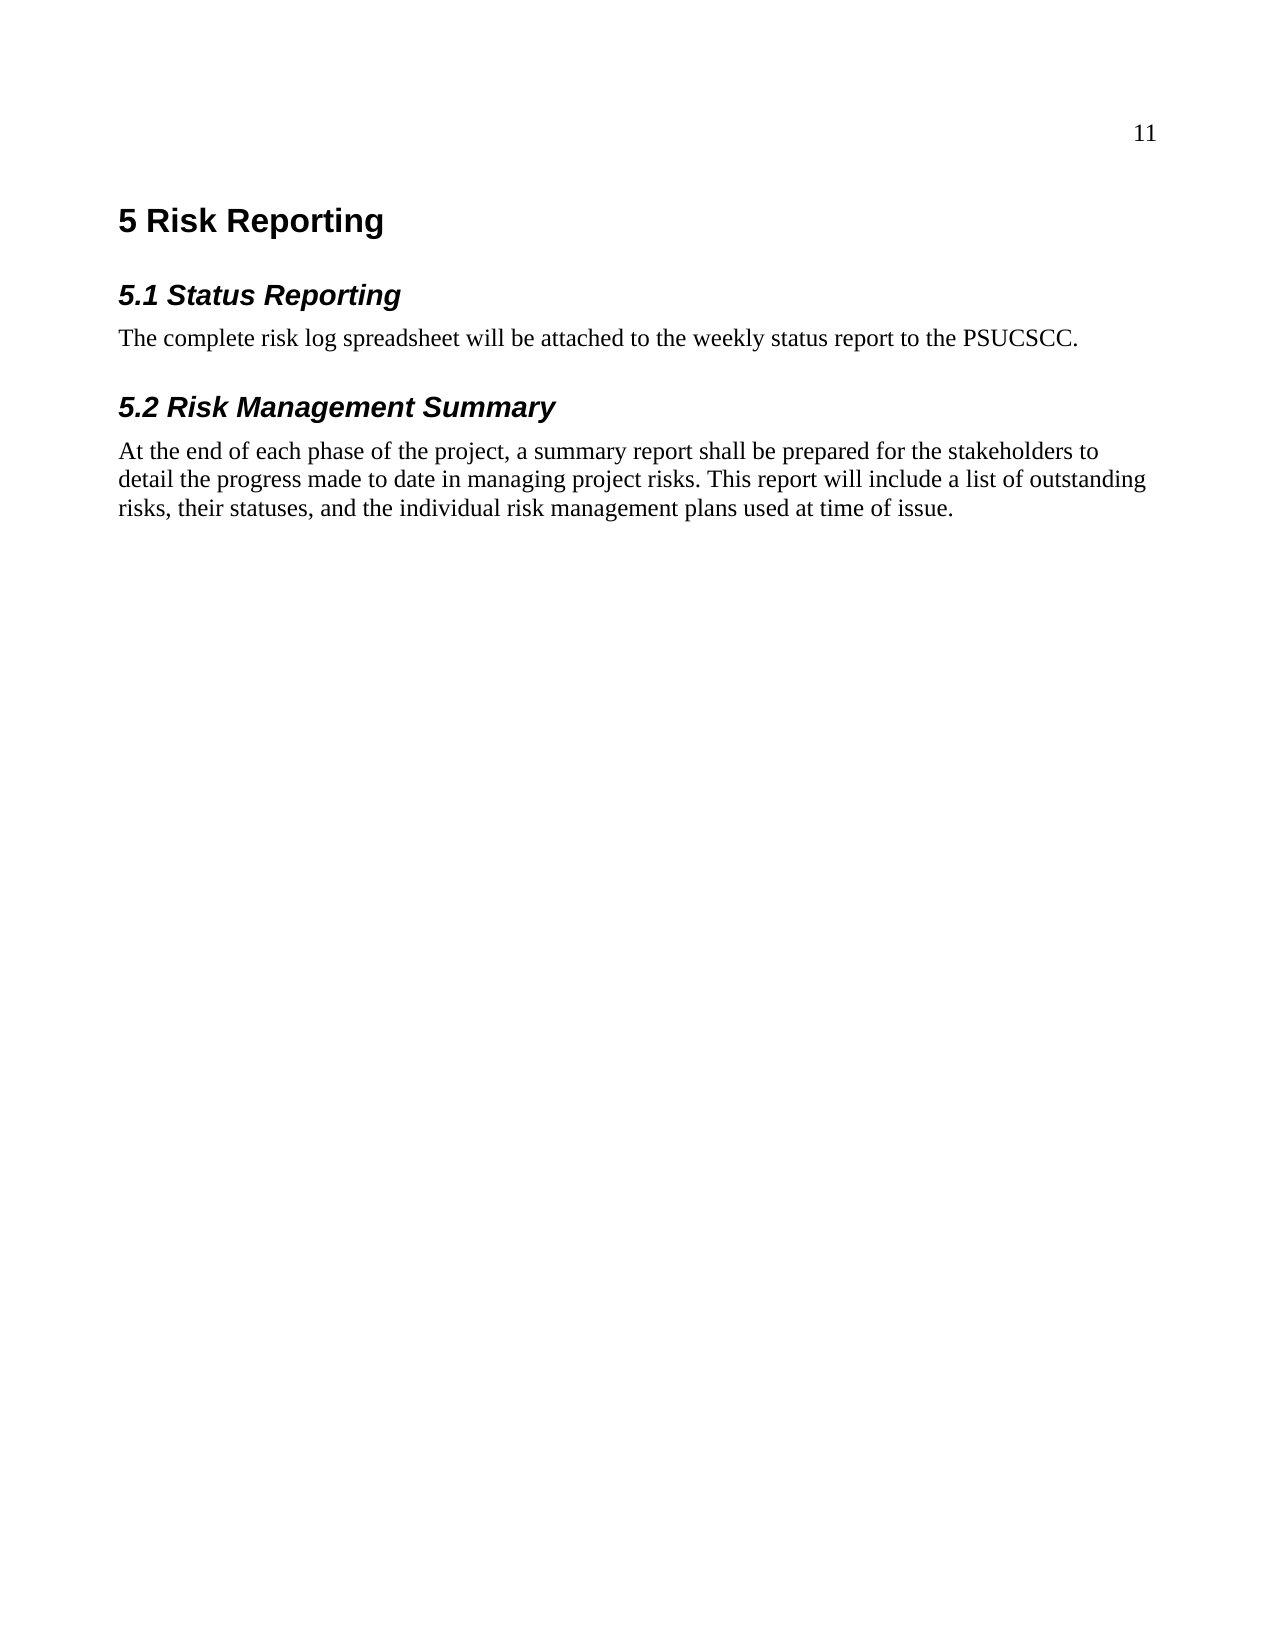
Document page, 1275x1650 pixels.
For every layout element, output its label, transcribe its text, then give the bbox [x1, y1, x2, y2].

subtitle 5 Risk Reporting [118, 201, 1157, 240]
text At the end of each phase of the project, a summary report shall be prepared for the stakeholders to detail the progress made to date in managing project risks. This report will include a list of outstanding risks, their statuses, and the individual risk management plans used at time of issue. [118, 436, 1157, 522]
subtitle 5.1 Status Reporting [118, 277, 1157, 311]
text The complete risk log spreadsheet will be attached to the weekly status report to the PSUCSCC. [118, 323, 1157, 352]
subtitle 5.2 Risk Management Summary [118, 390, 1157, 423]
